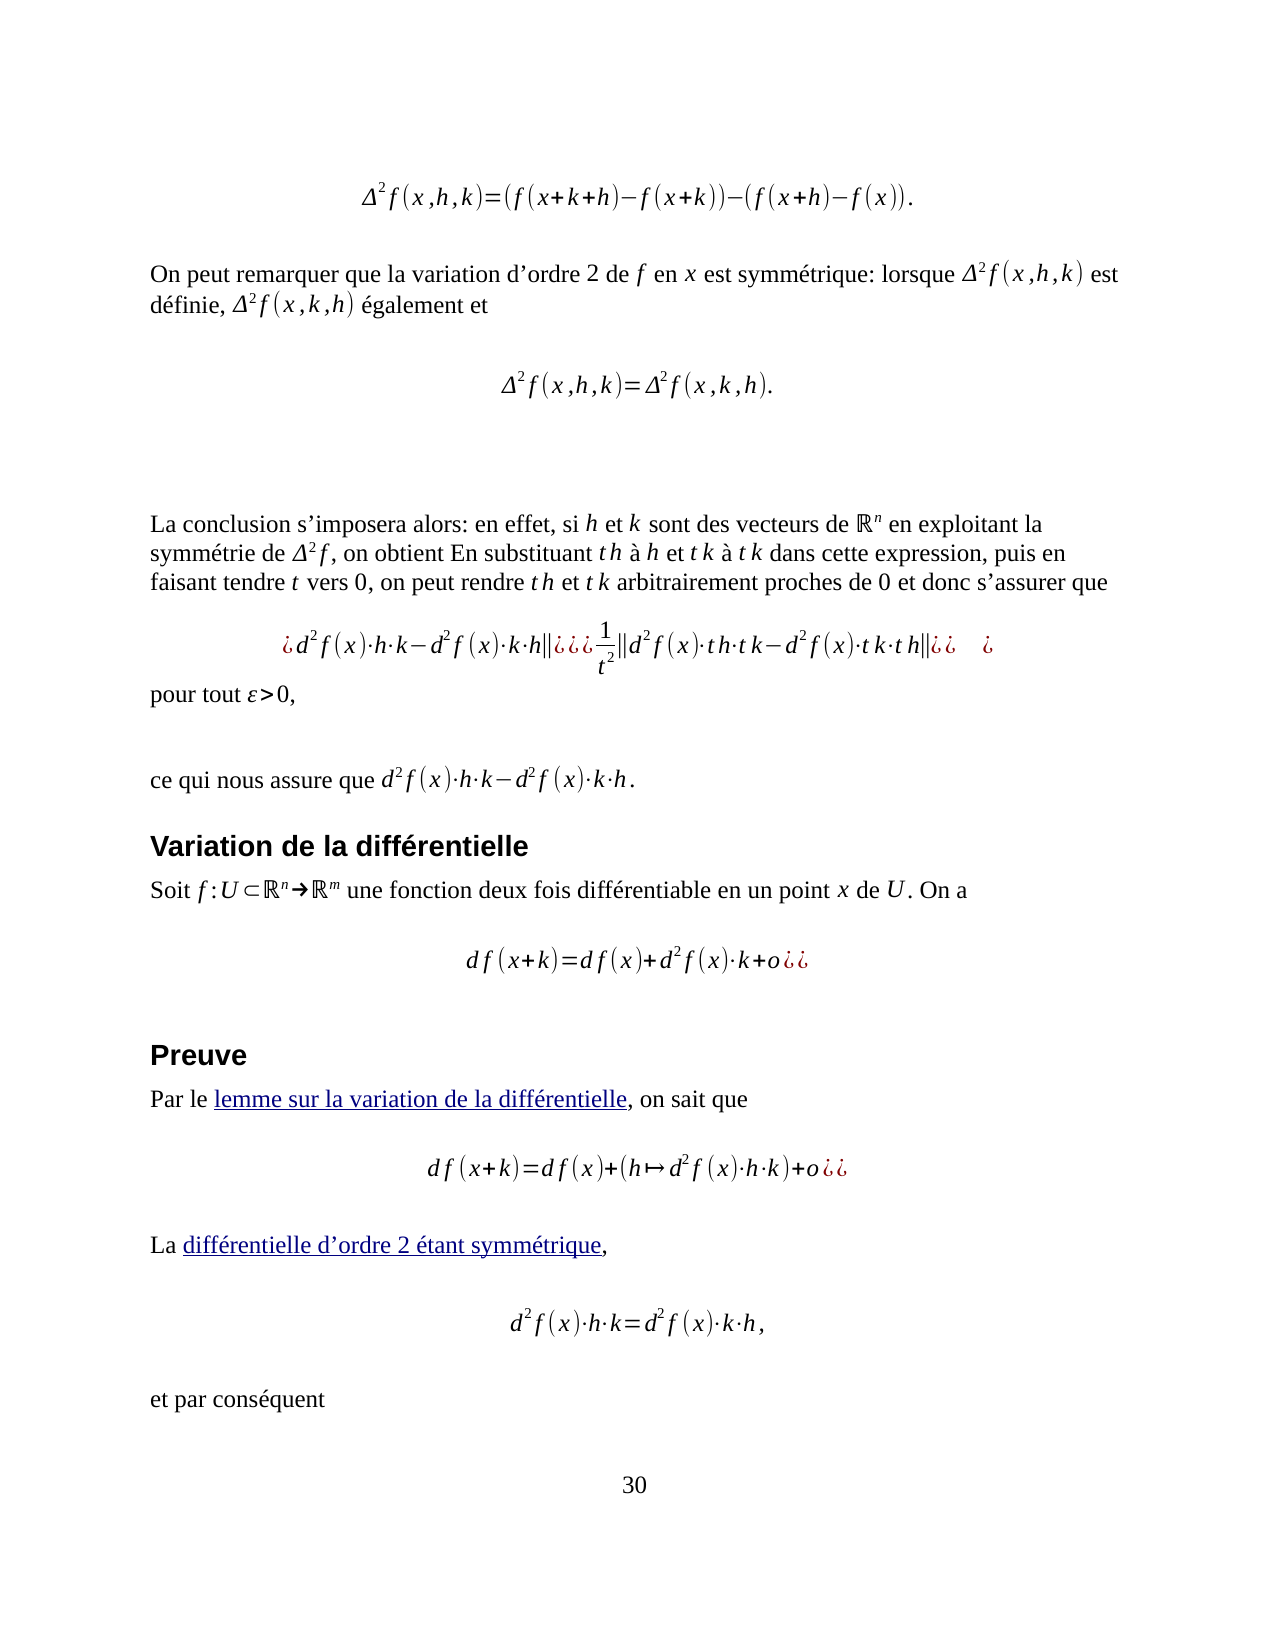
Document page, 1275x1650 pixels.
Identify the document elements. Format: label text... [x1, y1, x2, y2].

text et par conséquent [150, 1384, 1125, 1413]
text On peut remarquer que la variation d’ordre de en est symmétrique: lorsque est définie, également et [150, 258, 1125, 321]
text Par le lemme sur la variation de la différentielle, on sait que [150, 1084, 1125, 1112]
subtitle Preuve [150, 1038, 1125, 1071]
subtitle Variation de la différentielle [150, 829, 1125, 863]
text ce qui nous assure que [150, 764, 1125, 795]
text La conclusion s’imposera alors: en effet, si et sont des vecteurs de en exploitant la symmétrie de , on obtient En substituant à et à dans cette expression, puis en faisant tendre vers , on peut rendre et arbitrairement proches de et donc s’assurer que pour tout , [150, 509, 1125, 708]
text La différentielle d’ordre 2 étant symmétrique, [150, 1230, 1125, 1258]
text Soit une fonction deux fois différentiable en un point de . On a [150, 875, 1125, 904]
